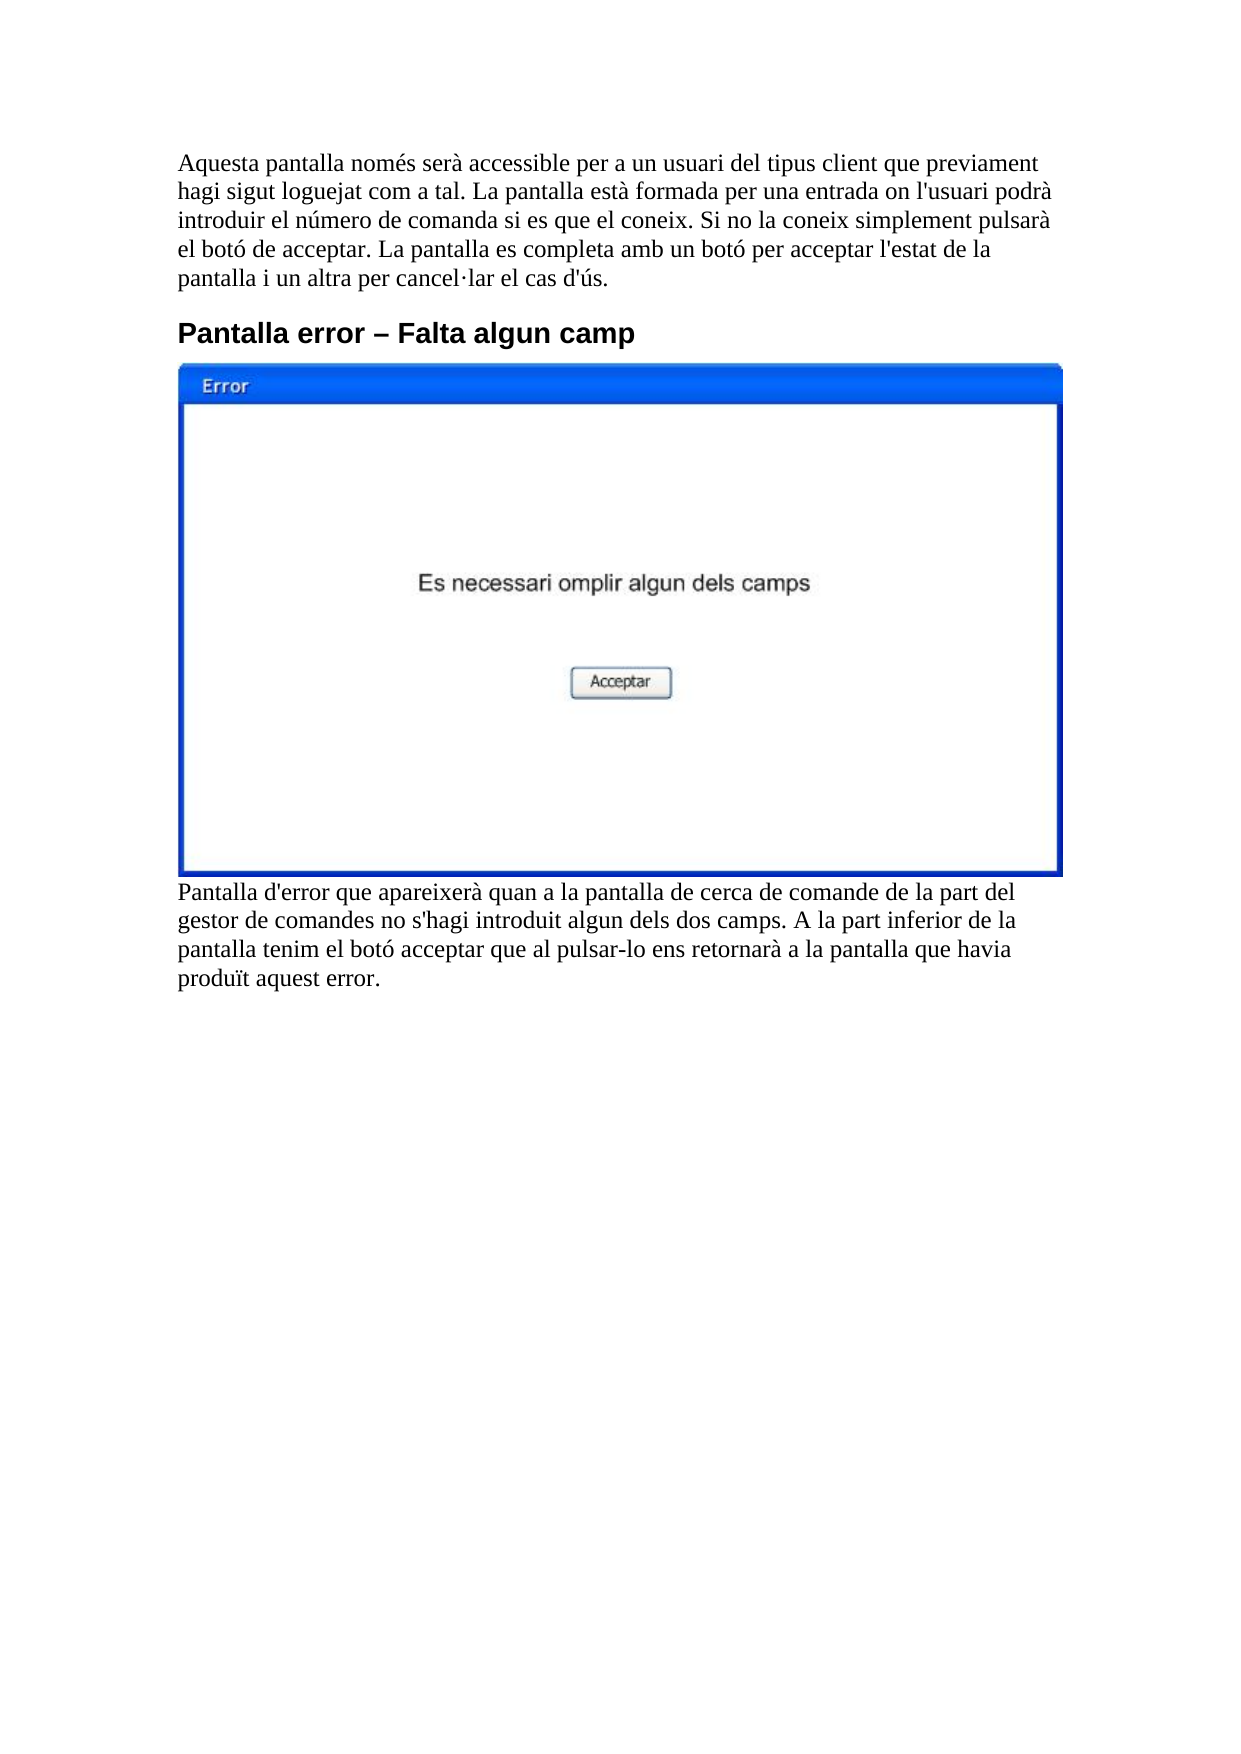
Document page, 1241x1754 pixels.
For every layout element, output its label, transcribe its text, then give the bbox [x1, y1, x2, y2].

text Aquesta pantalla només serà accessible per a un usuari del tipus client que previament hagi sigut loguejat com a tal. La pantalla està formada per una entrada on l'usuari podrà introduir el número de comanda si es que el coneix. Si no la coneix simplement pulsarà el botó de acceptar. La pantalla es completa amb un botó per acceptar l'estat de la pantalla i un altra per cancel·lar el cas d'ús. [177, 148, 1063, 291]
picture [177, 362, 1063, 877]
text Pantalla d'error que apareixerà quan a la pantalla de cerca de comande de la part del gestor de comandes no s'hagi introduit algun dels dos camps. A la part inferior de la pantalla tenim el botó acceptar que al pulsar-lo ens retornarà a la pantalla que havia produït aquest error. [177, 877, 1063, 992]
subtitle Pantalla error – Falta algun camp [177, 316, 1063, 350]
